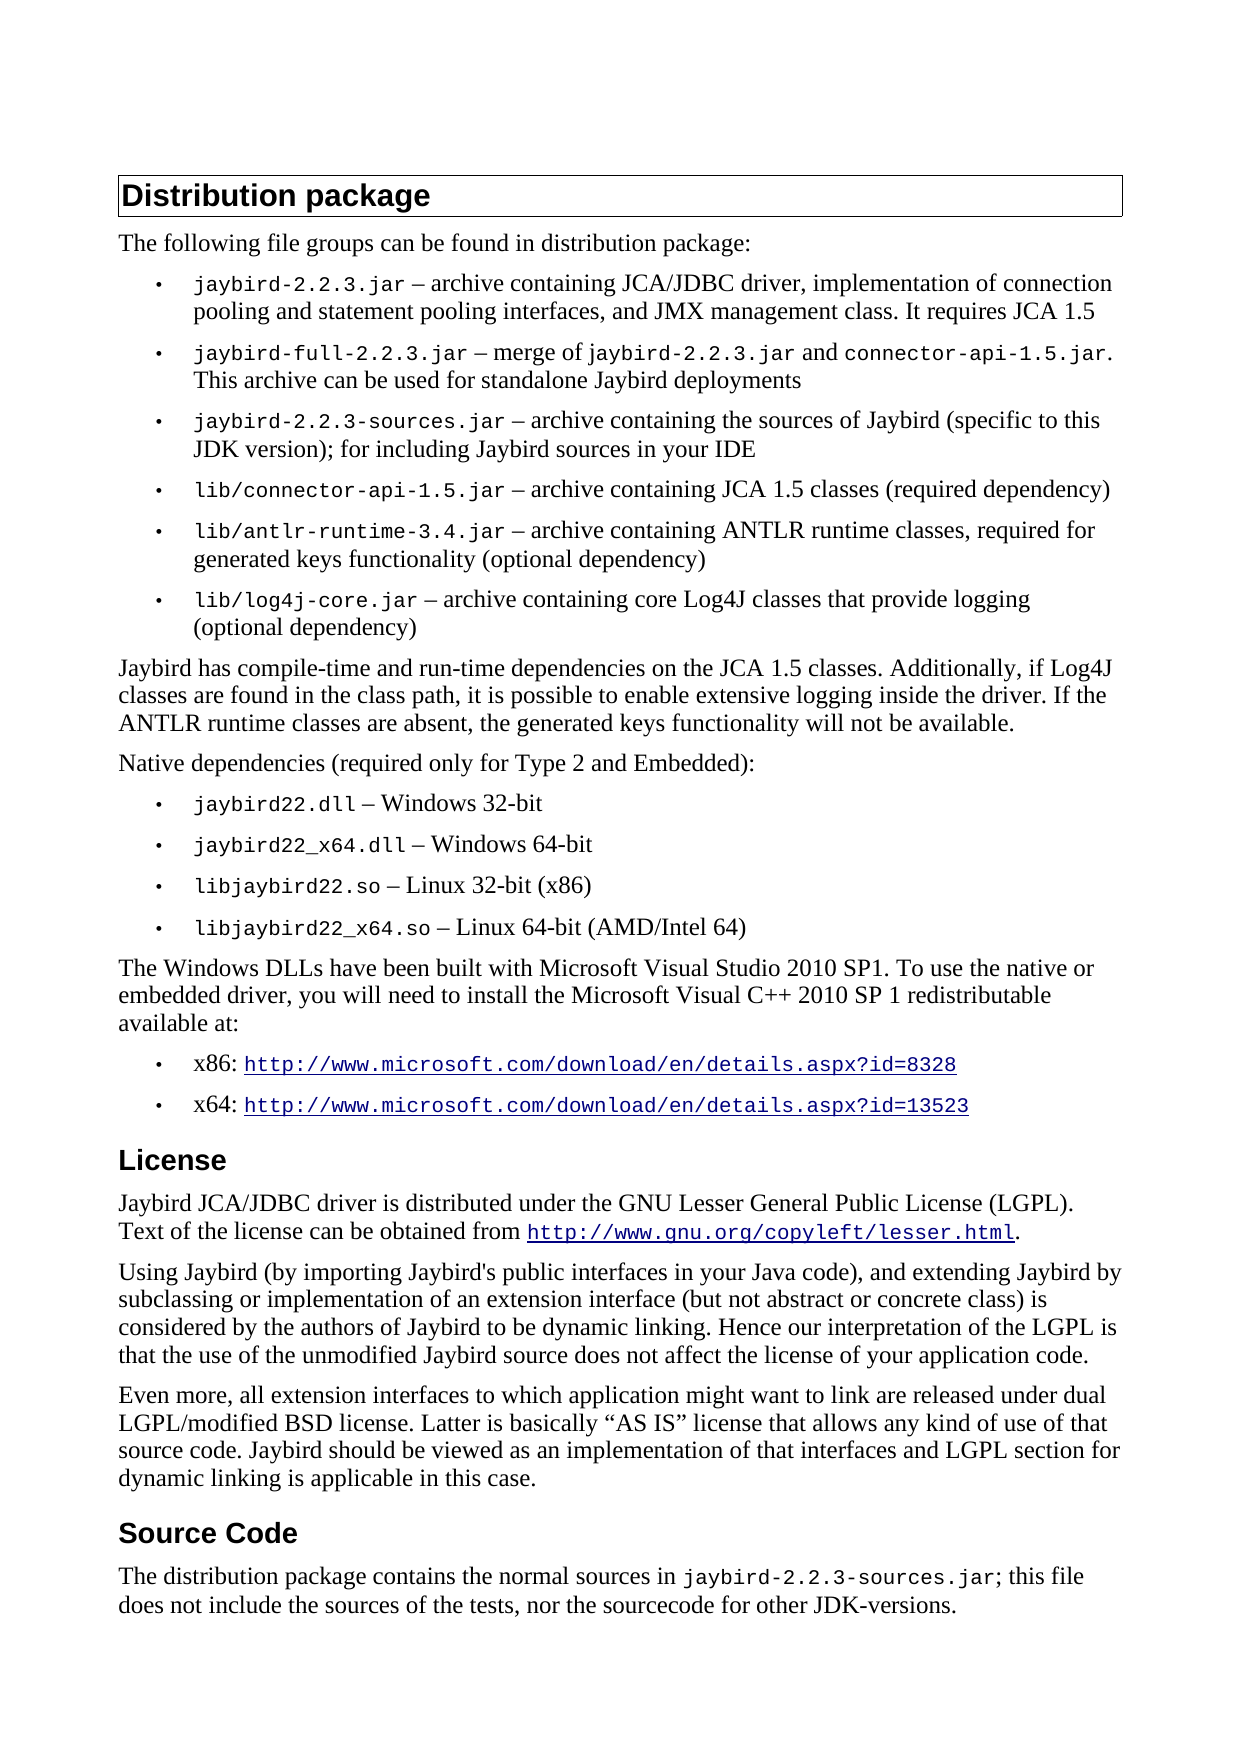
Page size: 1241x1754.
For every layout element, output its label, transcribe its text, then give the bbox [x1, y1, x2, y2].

text Jaybird JCA/JDBC driver is distributed under the GNU Lesser General Public License (LGPL). Text of the license can be obtained from http://www.gnu.org/copyleft/lesser.html. [118, 1189, 1122, 1245]
list libjaybird22_x64.so – Linux 64-bit (AMD/Intel 64) [156, 913, 1122, 941]
list jaybird-2.2.3-sources.jar – archive containing the sources of Jaybird (specific to this JDK version); for including Jaybird sources in your IDE [156, 406, 1122, 463]
text Jaybird has compile-time and run-time dependencies on the JCA 1.5 classes. Additionally, if Log4J classes are found in the class path, it is possible to enable extensive logging inside the driver. If the ANTLR runtime classes are absent, the generated keys functionality will not be available. [118, 654, 1122, 737]
list lib/connector-api-1.5.jar – archive containing JCA 1.5 classes (required dependency) [156, 475, 1122, 504]
list x64: http://www.microsoft.com/download/en/details.aspx?id=13523 [156, 1090, 1122, 1119]
list jaybird22.dll – Windows 32-bit [156, 789, 1122, 818]
subtitle Source Code [118, 1517, 1122, 1550]
text Native dependencies (required only for Type 2 and Embedded): [118, 749, 1122, 777]
subtitle Distribution package [119, 176, 1122, 216]
list x86: http://www.microsoft.com/download/en/details.aspx?id=8328 [156, 1049, 1122, 1078]
text Using Jaybird (by importing Jaybird's public interfaces in your Java code), and extending Jaybird by subclassing or implementation of an extension interface (but not abstract or concrete class) is considered by the authors of Jaybird to be dynamic linking. Hence our interpretation of the LGPL is that the use of the unmodified Jaybird source does not affect the license of your application code. [118, 1258, 1122, 1369]
list jaybird-2.2.3.jar – archive containing JCA/JDBC driver, implementation of connection pooling and statement pooling interfaces, and JMX management class. It requires JCA 1.5 [156, 269, 1122, 325]
text The following file groups can be found in distribution package: [118, 229, 1122, 256]
list jaybird22_x64.dll – Windows 64-bit [156, 831, 1122, 859]
text The Windows DLLs have been built with Microsoft Visual Studio 2010 SP1. To use the native or embedded driver, you will need to install the Microsoft Visual C++ 2010 SP 1 redistributable available at: [118, 954, 1122, 1037]
list lib/antlr-runtime-3.4.jar – archive containing ANTLR runtime classes, required for generated keys functionality (optional dependency) [156, 516, 1122, 572]
subtitle License [118, 1144, 1122, 1177]
text Even more, all extension interfaces to which application might want to link are released under dual LGPL/modified BSD license. Latter is basically “AS IS” license that allows any kind of use of that source code. Jaybird should be viewed as an implementation of that interfaces and LGPL section for dynamic linking is applicable in this case. [118, 1381, 1122, 1492]
list jaybird-full-2.2.3.jar – merge of jaybird-2.2.3.jar and connector-api-1.5.jar. This archive can be used for standalone Jaybird deployments [156, 338, 1122, 394]
text The distribution package contains the normal sources in jaybird-2.2.3-sources.jar; this file does not include the sources of the tests, nor the sourcecode for other JDK-versions. [118, 1562, 1122, 1618]
list libjaybird22.so – Linux 32-bit (x86) [156, 872, 1122, 900]
list lib/log4j-core.jar – archive containing core Log4J classes that provide logging (optional dependency) [156, 585, 1122, 641]
